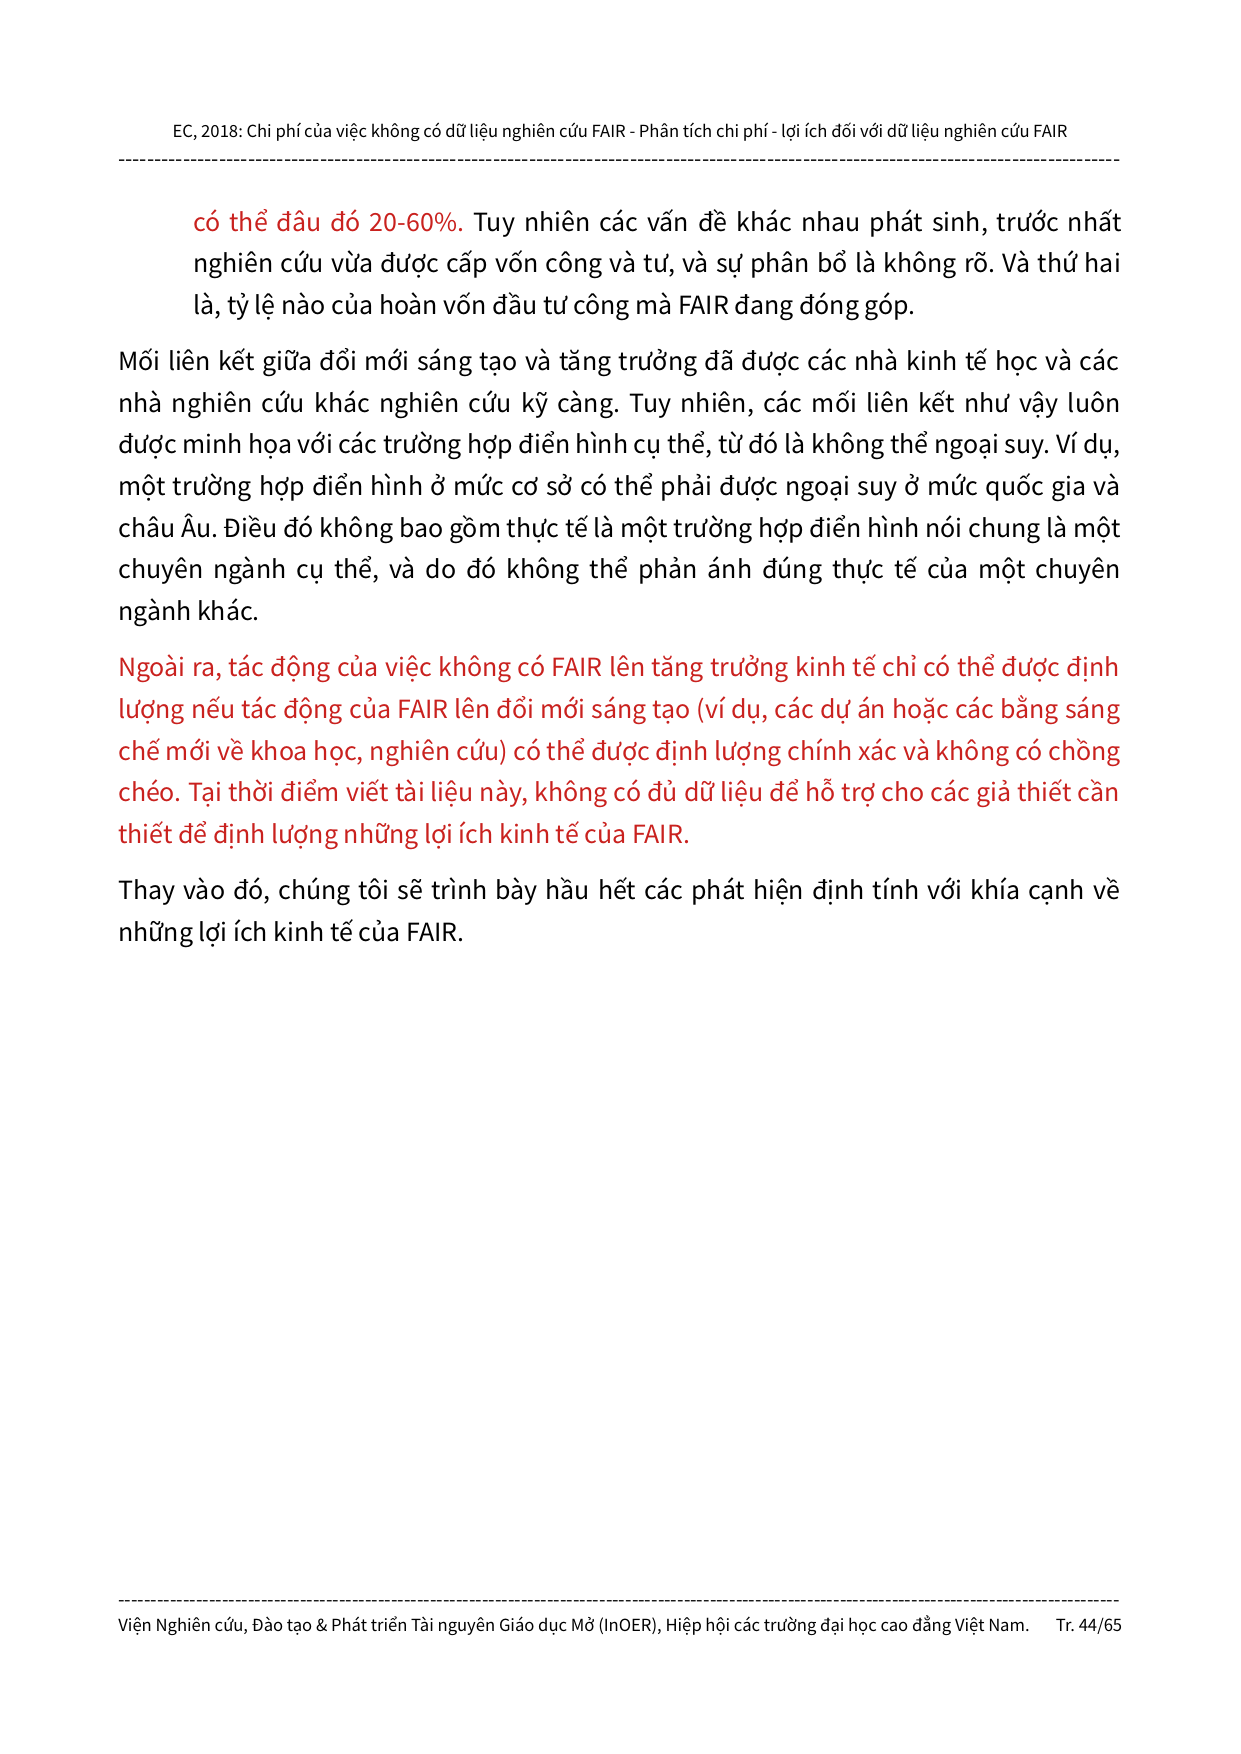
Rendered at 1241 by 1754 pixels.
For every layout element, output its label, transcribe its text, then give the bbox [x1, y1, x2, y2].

text Ngoài ra, tác động của việc không có FAIR lên tăng trưởng kinh tế chỉ có thể được định lượng nếu tác động của FAIR lên đổi mới sáng tạo (ví dụ, các dự án hoặc các bằng sáng chế mới về khoa học, nghiên cứu) có thể được định lượng chính xác và không có chồng chéo. Tại thời điểm viết tài liệu này, không có đủ dữ liệu để hỗ trợ cho các giả thiết cần thiết để định lượng những lợi ích kinh tế của FAIR. [118, 648, 1122, 851]
text Mối liên kết giữa đổi mới sáng tạo và tăng trưởng đã được các nhà kinh tế học và các nhà nghiên cứu khác nghiên cứu kỹ càng. Tuy nhiên, các mối liên kết như vậy luôn được minh họa với các trường hợp điển hình cụ thể, từ đó là không thể ngoại suy. Ví dụ, một trường hợp điển hình ở mức cơ sở có thể phải được ngoại suy ở mức quốc gia và châu Âu. Điều đó không bao gồm thực tế là một trường hợp điển hình nói chung là một chuyên ngành cụ thể, và do đó không thể phản ánh đúng thực tế của một chuyên ngành khác. [118, 342, 1122, 628]
text Thay vào đó, chúng tôi sẽ trình bày hầu hết các phát hiện định tính với khía cạnh về những lợi ích kinh tế của FAIR. [118, 871, 1122, 949]
list có thể đâu đó 20-60%. Tuy nhiên các vấn đề khác nhau phát sinh, trước nhất nghiên cứu vừa được cấp vốn công và tư, và sự phân bổ là không rõ. Và thứ hai là, tỷ lệ nào của hoàn vốn đầu tư công mà FAIR đang đóng góp. [156, 202, 1122, 322]
